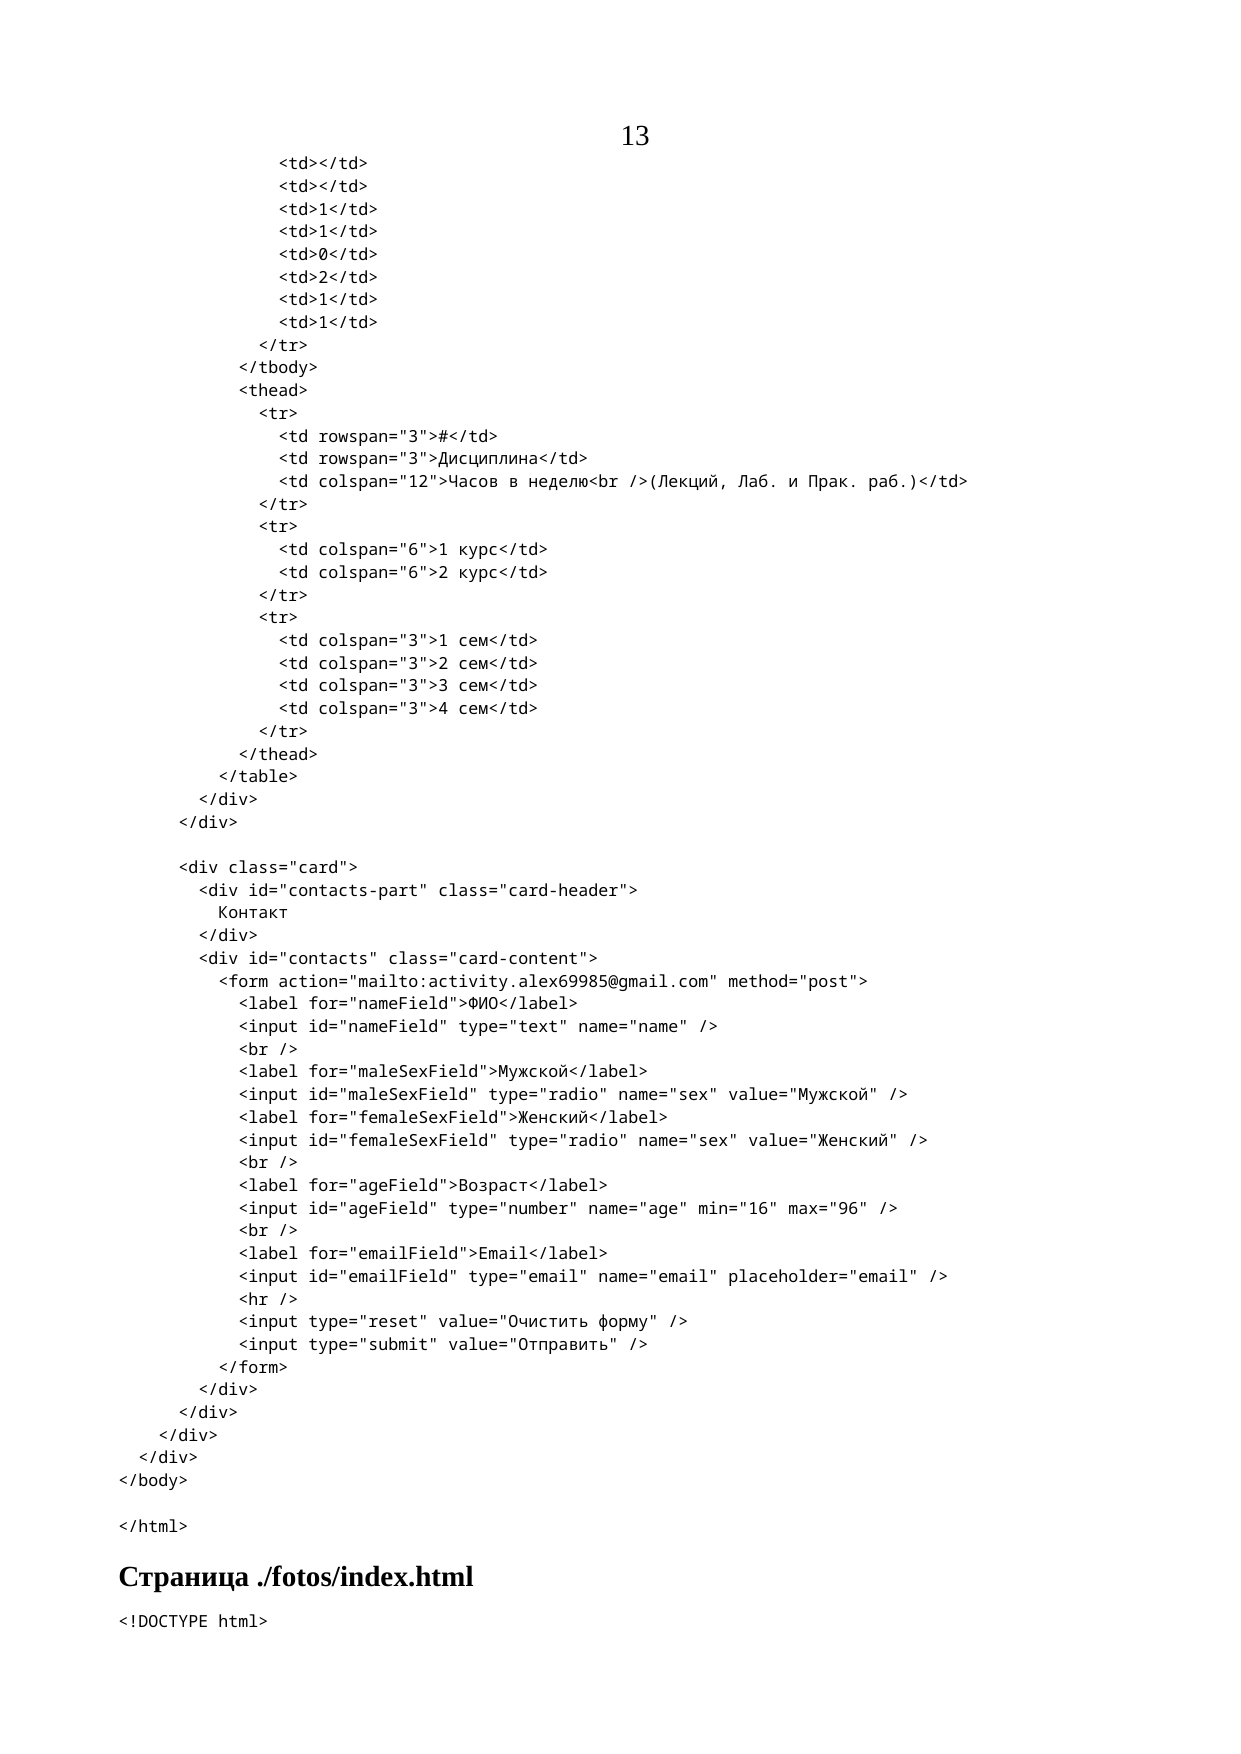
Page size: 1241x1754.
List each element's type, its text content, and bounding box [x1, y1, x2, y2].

text <label for="femaleSexField">Женский</label> [118, 1105, 1152, 1128]
text <tr> [118, 606, 1152, 628]
text <!DOCTYPE html> [118, 1610, 1152, 1633]
text </form> [118, 1355, 1152, 1378]
text <br /> [118, 1219, 1152, 1242]
text <thead> [118, 379, 1152, 401]
text <input id="femaleSexField" type="radio" name="sex" value="Женский" /> [118, 1128, 1152, 1151]
text <label for="maleSexField">Мужской</label> [118, 1060, 1152, 1083]
text <tr> [118, 401, 1152, 424]
text <td rowspan="3">Дисциплина</td> [118, 447, 1152, 469]
text <td>0</td> [118, 242, 1152, 265]
text <input id="nameField" type="text" name="name" /> [118, 1014, 1152, 1037]
text </div> [118, 1378, 1152, 1401]
text <td colspan="3">4 сем</td> [118, 697, 1152, 719]
text <td>2</td> [118, 265, 1152, 288]
text </div> [118, 810, 1152, 833]
text </div> [118, 1401, 1152, 1423]
text <input id="maleSexField" type="radio" name="sex" value="Мужской" /> [118, 1083, 1152, 1105]
text </tr> [118, 333, 1152, 356]
text Контакт [118, 901, 1152, 924]
text <label for="ageField">Возраст</label> [118, 1173, 1152, 1196]
text </div> [118, 924, 1152, 946]
text <td colspan="3">3 сем</td> [118, 674, 1152, 697]
text <br /> [118, 1151, 1152, 1173]
text <td></td> [118, 174, 1152, 197]
text Страница ./fotos/index.html [118, 1559, 1152, 1593]
text <hr /> [118, 1287, 1152, 1310]
text </div> [118, 787, 1152, 810]
text </table> [118, 765, 1152, 787]
text <td>1</td> [118, 197, 1152, 220]
text <br /> [118, 1037, 1152, 1060]
text <div id="contacts-part" class="card-header"> [118, 878, 1152, 901]
text <td colspan="3">1 сем</td> [118, 628, 1152, 651]
text </tr> [118, 492, 1152, 515]
text <td colspan="3">2 сем</td> [118, 651, 1152, 674]
text <td></td> [118, 152, 1152, 174]
text </div> [118, 1446, 1152, 1469]
text <td colspan="12">Часов в неделю<br />(Лекций, Лаб. и Прак. раб.)</td> [118, 469, 1152, 492]
text </body> [118, 1469, 1152, 1491]
text <td>1</td> [118, 311, 1152, 333]
text <input id="ageField" type="number" name="age" min="16" max="96" /> [118, 1196, 1152, 1219]
text <tr> [118, 515, 1152, 538]
text <td>1</td> [118, 288, 1152, 311]
text <form action="mailto:activity.alex69985@gmail.com" method="post"> [118, 969, 1152, 992]
text <input type="reset" value="Очистить форму" /> [118, 1310, 1152, 1332]
text </tr> [118, 583, 1152, 606]
text </tbody> [118, 356, 1152, 379]
text </html> [118, 1514, 1152, 1537]
text </tr> [118, 719, 1152, 742]
text </thead> [118, 742, 1152, 765]
text <label for="emailField">Email</label> [118, 1242, 1152, 1264]
text <div class="card"> [118, 856, 1152, 878]
text <td rowspan="3">#</td> [118, 424, 1152, 447]
text <div id="contacts" class="card-content"> [118, 946, 1152, 969]
text </div> [118, 1423, 1152, 1446]
text <td>1</td> [118, 220, 1152, 242]
text <label for="nameField">ФИО</label> [118, 992, 1152, 1014]
text <input id="emailField" type="email" name="email" placeholder="email" /> [118, 1264, 1152, 1287]
text <input type="submit" value="Отправить" /> [118, 1332, 1152, 1355]
text <td colspan="6">1 курс</td> [118, 538, 1152, 560]
text <td colspan="6">2 курс</td> [118, 560, 1152, 583]
